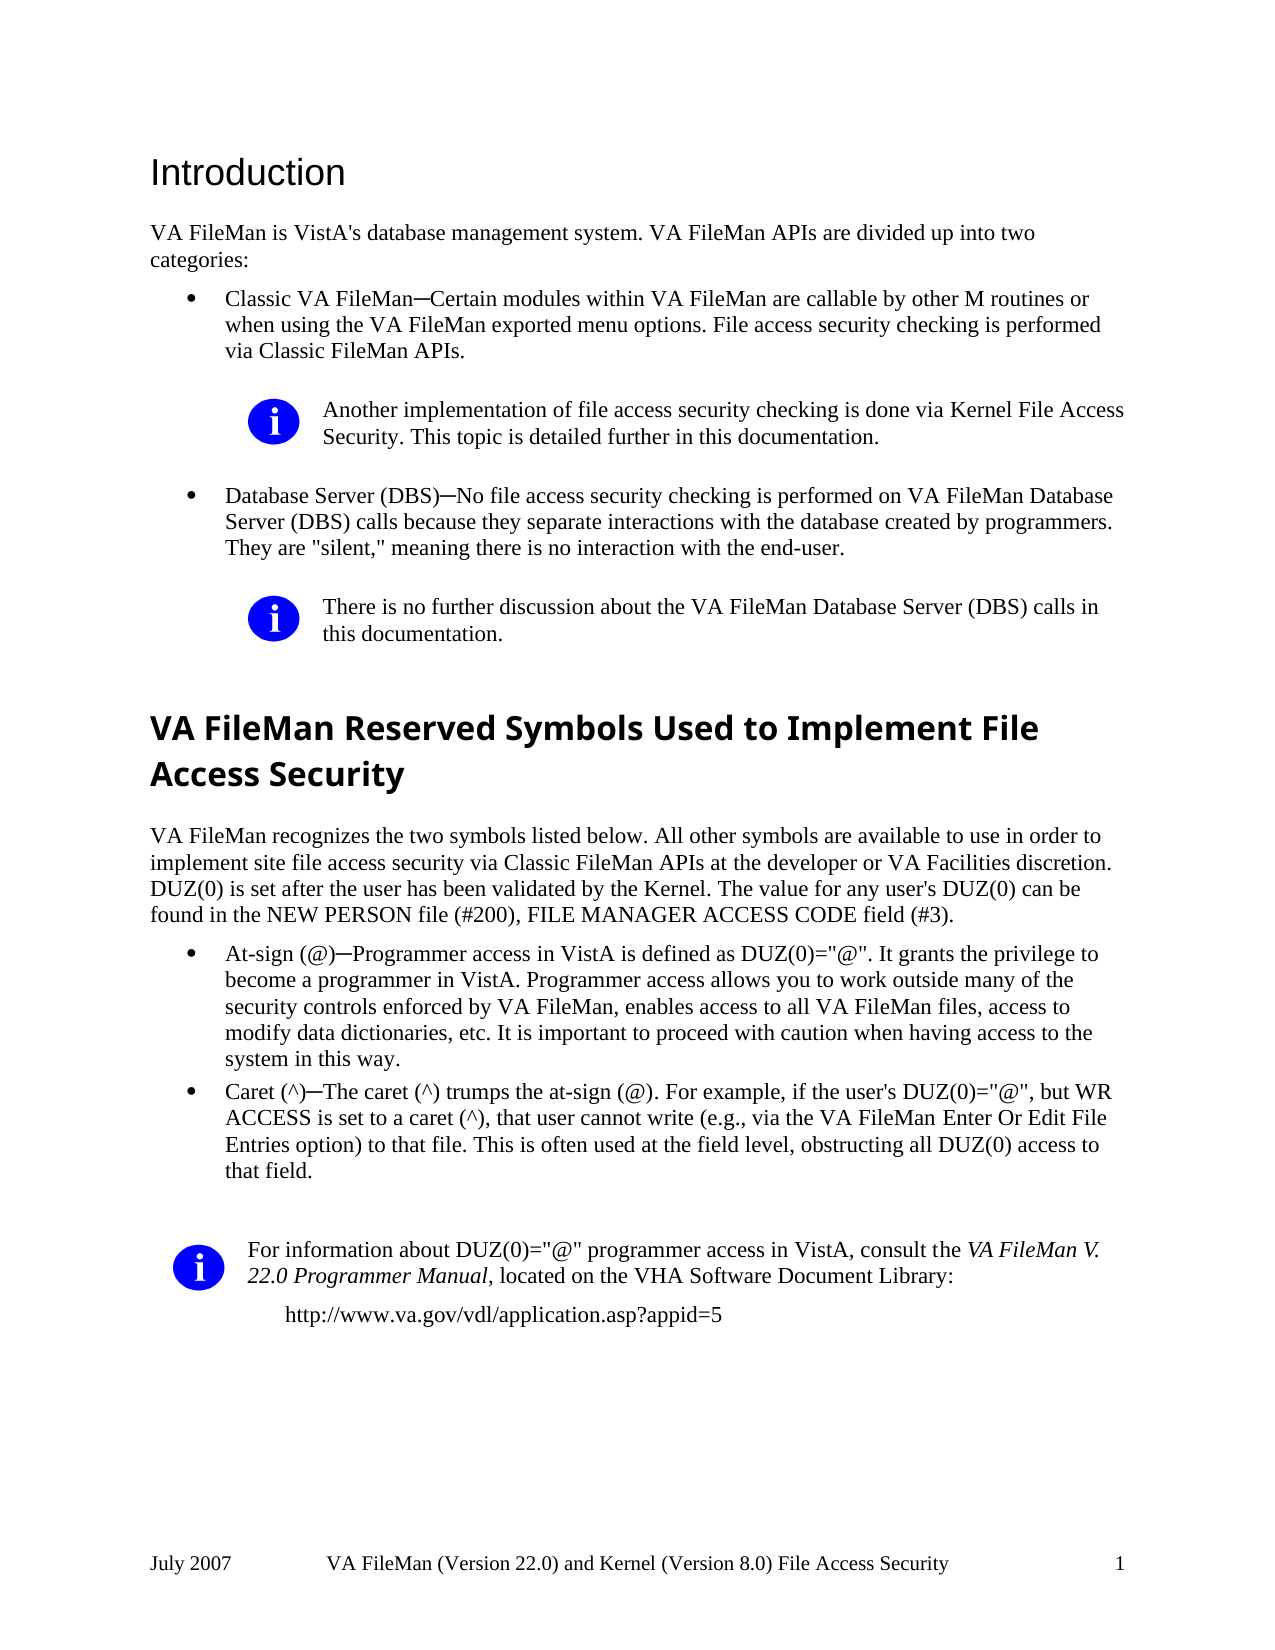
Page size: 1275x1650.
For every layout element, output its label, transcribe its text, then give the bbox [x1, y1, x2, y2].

table_header [161, 1236, 236, 1328]
subtitle Introduction [150, 150, 1125, 193]
table_header There is no further discussion about the VA FileMan Database Server (DBS) calls in this documentation. [311, 587, 1136, 652]
table_header For information about DUZ(0)="@" programmer access in VistA, consult the VA FileMan V. 22.0 Programmer Manual, located on the VHA Software Document Library: http://www.va.gov/vdl/application.asp?appid=5 [236, 1236, 1155, 1328]
table_header [236, 587, 311, 652]
text VA FileMan recognizes the two symbols listed below. All other symbols are available to use in order to implement site file access security via Classic FileMan APIs at the developer or VA Facilities discretion. DUZ(0) is set after the user has been validated by the Kernel. The value for any user's DUZ(0) can be found in the NEW PERSON file (#200), FILE MANAGER ACCESS CODE field (#3). [150, 822, 1125, 928]
picture [247, 593, 300, 644]
picture [172, 1242, 225, 1293]
picture [247, 396, 300, 447]
table_header Another implementation of file access security checking is done via Kernel File Access Security. This topic is detailed further in this documentation. [311, 390, 1136, 455]
list Classic VA FileMan─Certain modules within VA FileMan are callable by other M routines or when using the VA FileMan exported menu options. File access security checking is performed via Classic FileMan APIs. [187, 285, 1125, 364]
list At-sign (@)─Programmer access in VistA is defined as DUZ(0)="@". It grants the privilege to become a programmer in VistA. Programmer access allows you to work outside many of the security controls enforced by VA FileMan, enables access to all VA FileMan files, access to modify data dictionaries, etc. It is important to proceed with caution when having access to the system in this way. [187, 940, 1125, 1072]
table_header [236, 390, 311, 455]
text VA FileMan is VistA's database management system. VA FileMan APIs are divided up into two categories: [150, 219, 1125, 272]
subtitle VA FileMan Reserved Symbols Used to Implement File Access Security [150, 705, 1125, 796]
list Caret (^)─The caret (^) trumps the at-sign (@). For example, if the user's DUZ(0)="@", but WR ACCESS is set to a caret (^), that user cannot write (e.g., via the VA FileMan Enter Or Edit File Entries option) to that file. This is often used at the field level, obstructing all DUZ(0) access to that field. [187, 1078, 1125, 1183]
list Database Server (DBS)─No file access security checking is performed on VA FileMan Database Server (DBS) calls because they separate interactions with the database created by programmers. They are "silent," meaning there is no interaction with the end-user. [187, 482, 1125, 561]
